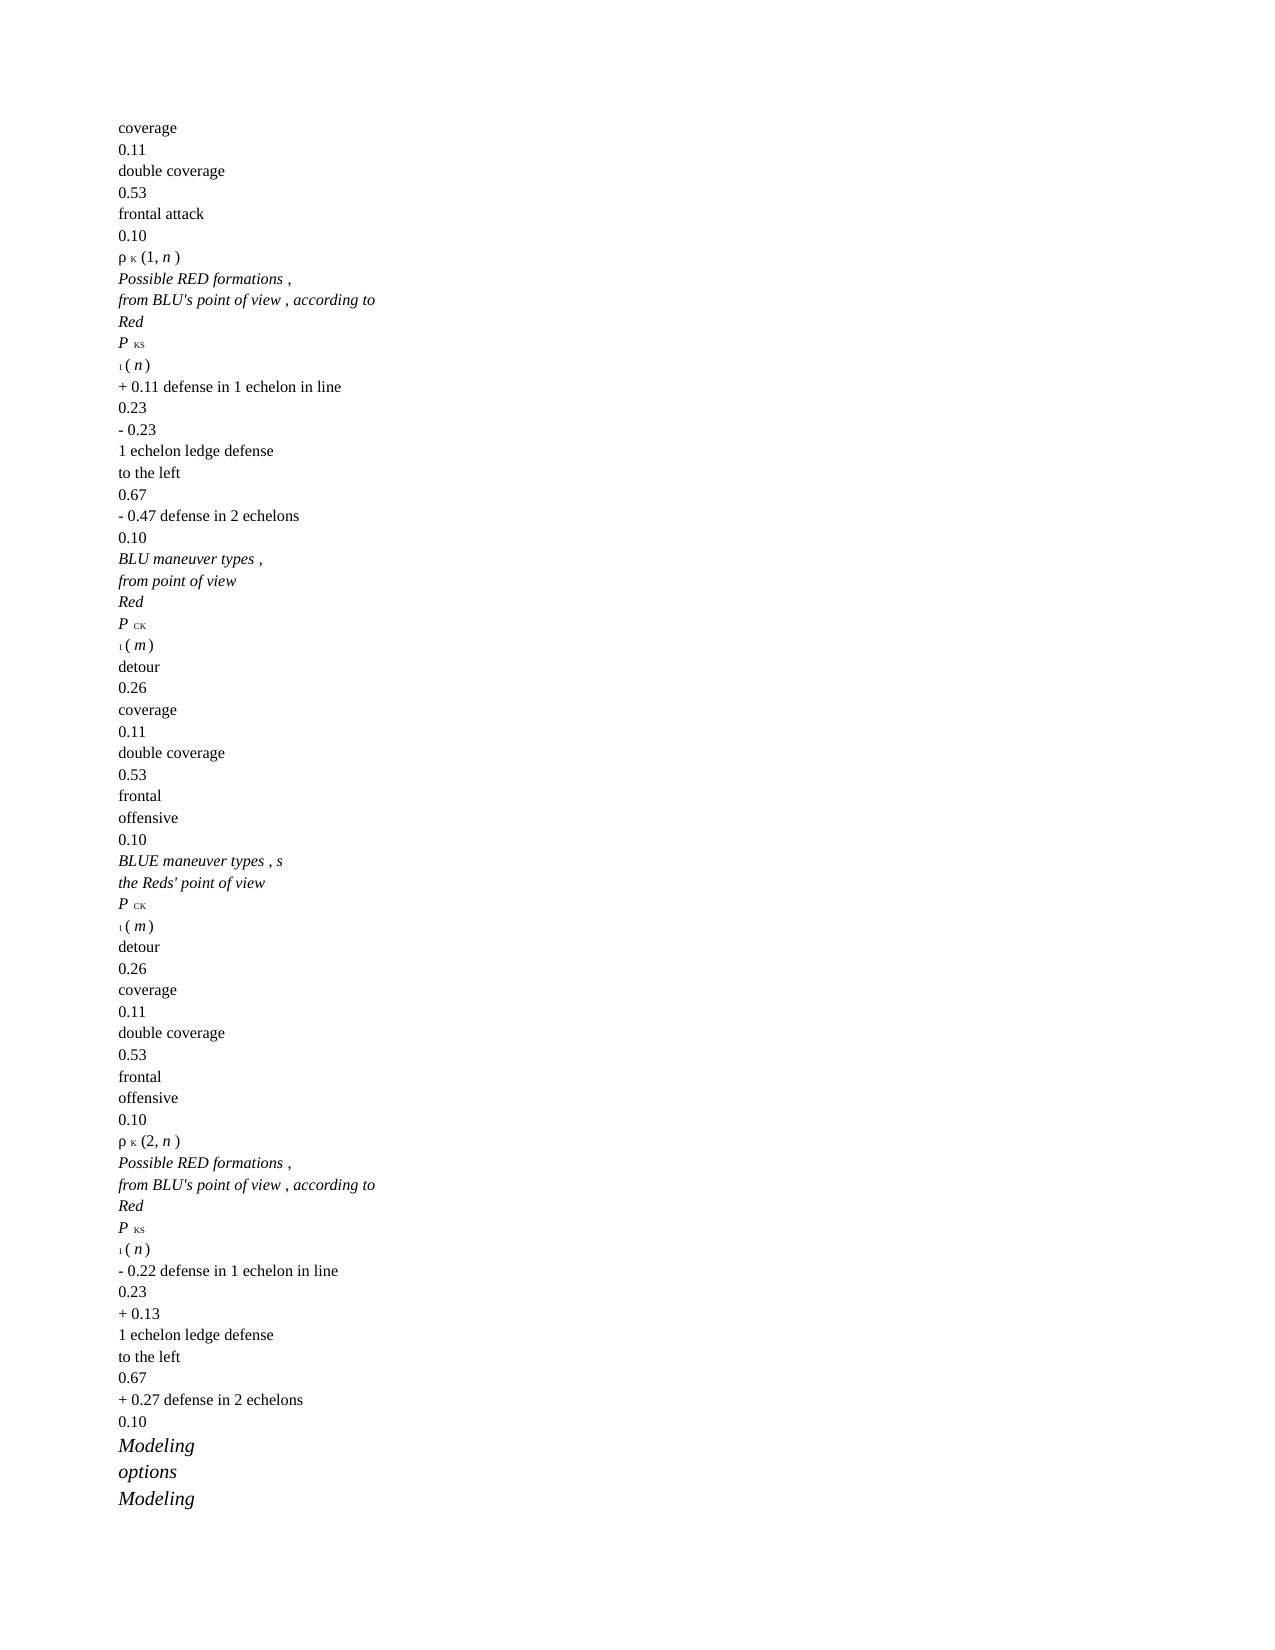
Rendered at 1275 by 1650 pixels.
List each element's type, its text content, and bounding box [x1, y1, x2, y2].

text Red [118, 1196, 1157, 1215]
text + 0.27 defense in 2 echelons [118, 1390, 1157, 1409]
text 0.53 [118, 183, 1157, 202]
text BLUE maneuver types , s [118, 851, 1157, 870]
text offensive [118, 1088, 1157, 1107]
text - 0.23 [118, 420, 1157, 439]
text frontal [118, 1067, 1157, 1086]
text 0.10 [118, 528, 1157, 547]
text from point of view [118, 571, 1157, 590]
text Modeling [118, 1433, 1157, 1456]
text 0.26 [118, 959, 1157, 978]
text 0.11 [118, 1002, 1157, 1021]
text - 0.47 defense in 2 echelons [118, 506, 1157, 525]
text 0.11 [118, 722, 1157, 741]
text 1 echelon ledge defense [118, 442, 1157, 460]
text - 0.22 defense in 1 echelon in line [118, 1261, 1157, 1280]
text 1 ( n ) [118, 355, 1157, 374]
text + 0.13 [118, 1304, 1157, 1323]
text ρ K (1, n ) [118, 247, 1157, 266]
text coverage [118, 118, 1157, 137]
text 0.23 [118, 398, 1157, 417]
text 1 echelon ledge defense [118, 1326, 1157, 1344]
text P CK [118, 894, 1157, 913]
text Possible RED formations , [118, 269, 1157, 288]
text Possible RED formations , [118, 1153, 1157, 1172]
text P KS [118, 334, 1157, 352]
text 0.10 [118, 1412, 1157, 1431]
text 0.10 [118, 830, 1157, 848]
text 0.53 [118, 1045, 1157, 1064]
text 0.23 [118, 1282, 1157, 1301]
text to the left [118, 463, 1157, 482]
text double coverage [118, 1024, 1157, 1042]
text Modeling [118, 1486, 1157, 1509]
text 0.10 [118, 226, 1157, 245]
text double coverage [118, 743, 1157, 762]
text options [118, 1460, 1157, 1483]
text coverage [118, 981, 1157, 999]
text P CK [118, 614, 1157, 633]
text offensive [118, 808, 1157, 827]
text detour [118, 937, 1157, 956]
text coverage [118, 700, 1157, 719]
text 0.67 [118, 1369, 1157, 1387]
text + 0.11 defense in 1 echelon in line [118, 377, 1157, 396]
text BLU maneuver types , [118, 549, 1157, 568]
text 0.11 [118, 140, 1157, 158]
text Red [118, 592, 1157, 611]
text detour [118, 657, 1157, 676]
text the Reds' point of view [118, 873, 1157, 892]
text to the left [118, 1347, 1157, 1366]
text 0.53 [118, 765, 1157, 784]
text P KS [118, 1218, 1157, 1237]
text 1 ( n ) [118, 1239, 1157, 1258]
text frontal [118, 787, 1157, 805]
text 1 ( m ) [118, 916, 1157, 935]
text 0.10 [118, 1110, 1157, 1129]
text 1 ( m ) [118, 636, 1157, 654]
text 0.67 [118, 485, 1157, 503]
text 0.26 [118, 679, 1157, 697]
text from BLU's point of view , according to [118, 1175, 1157, 1193]
text double coverage [118, 161, 1157, 180]
text frontal attack [118, 204, 1157, 223]
text ρ K (2, n ) [118, 1132, 1157, 1150]
text from BLU's point of view , according to [118, 291, 1157, 309]
text Red [118, 312, 1157, 331]
